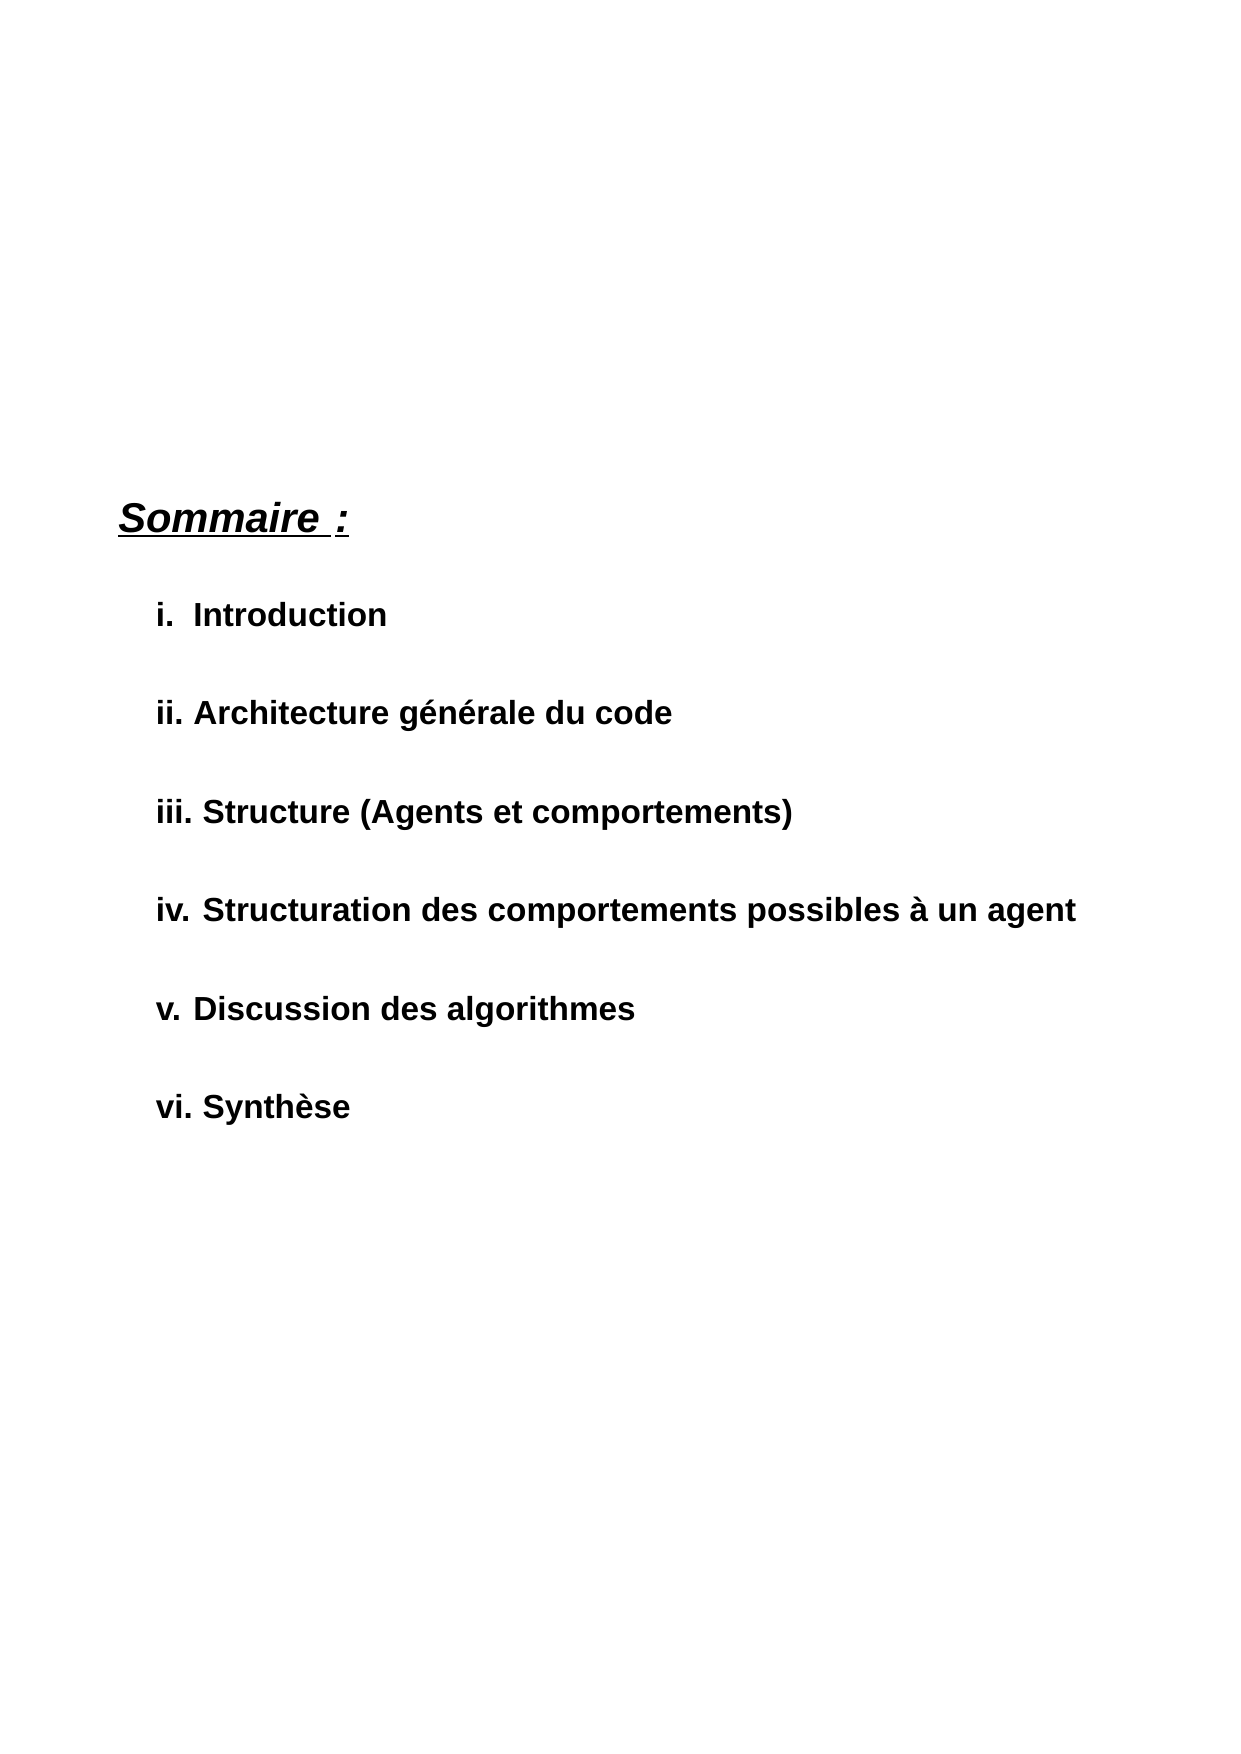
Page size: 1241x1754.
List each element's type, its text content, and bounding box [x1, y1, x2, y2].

subtitle Sommaire : [118, 493, 1122, 541]
subtitle Architecture générale du code [156, 693, 1122, 732]
subtitle Discussion des algorithmes [156, 989, 1122, 1027]
subtitle Structuration des comportements possibles à un agent [156, 890, 1122, 929]
subtitle Introduction [156, 595, 1122, 633]
subtitle Structure (Agents et comportements) [156, 792, 1122, 830]
subtitle Synthèse [156, 1087, 1122, 1126]
